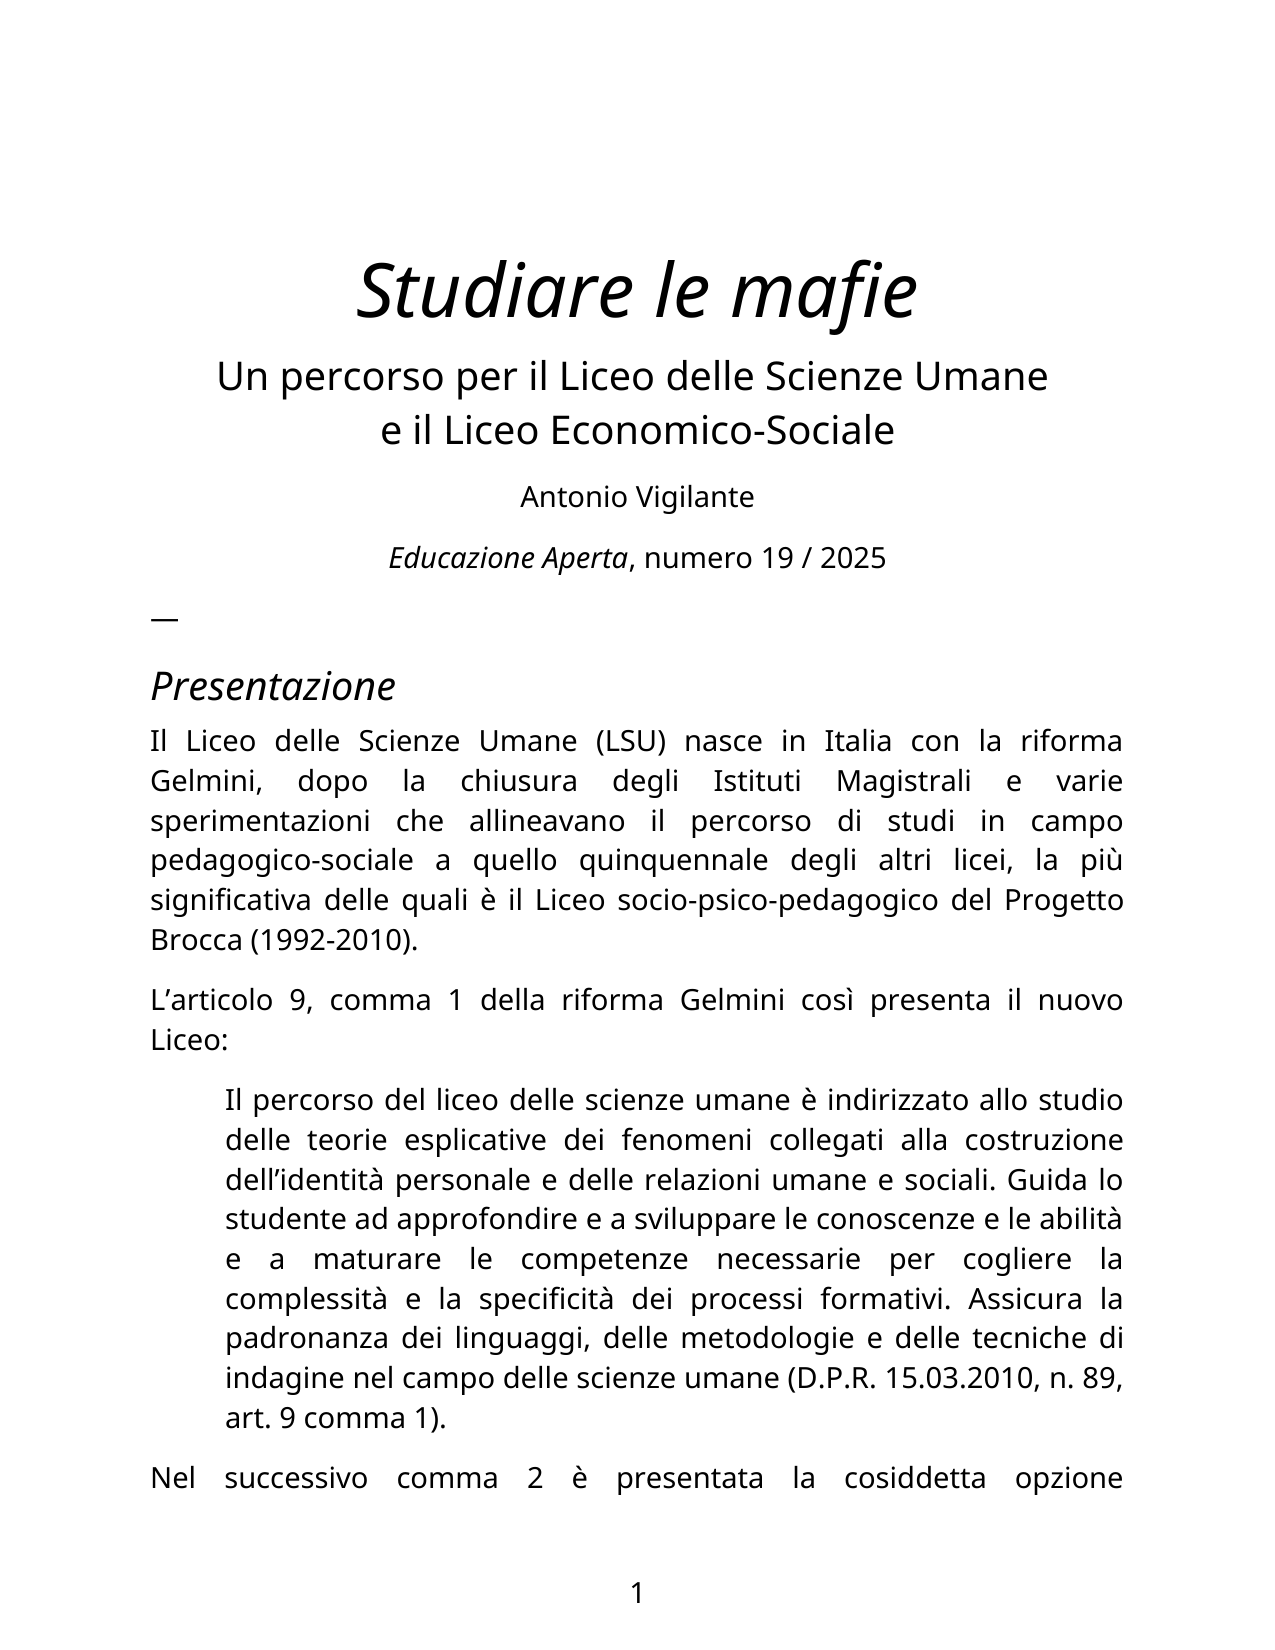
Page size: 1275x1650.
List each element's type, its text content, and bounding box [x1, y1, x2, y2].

text Nel successivo comma 2 è presentata la cosiddetta opzione [150, 1458, 1125, 1497]
text Il Liceo delle Scienze Umane (LSU) nasce in Italia con la riforma Gelmini, dopo la chiusura degli Istituti Magistrali e varie sperimentazioni che allineavano il percorso di studi in campo pedagogico-sociale a quello quinquennale degli altri licei, la più significativa delle quali è il Liceo socio-psico-pedagogico del Progetto Brocca (1992-2010). [150, 720, 1125, 958]
text Educazione Aperta, numero 19 / 2025 [150, 537, 1125, 577]
subtitle Studiare le mafie [150, 237, 1125, 339]
text — [150, 598, 1125, 637]
subtitle Presentazione [150, 658, 1125, 712]
text Un percorso per il Liceo delle Scienze Umane e il Liceo Economico-Sociale [150, 348, 1125, 456]
text L’articolo 9, comma 1 della riforma Gelmini così presenta il nuovo Liceo: [150, 979, 1125, 1059]
text Il percorso del liceo delle scienze umane è indirizzato allo studio delle teorie esplicative dei fenomeni collegati alla costruzione dell’identità personale e delle relazioni umane e sociali. Guida lo studente ad approfondire e a sviluppare le conoscenze e le abilità e a maturare le competenze necessarie per cogliere la complessità e la specificità dei processi formativi. Assicura la padronanza dei linguaggi, delle metodologie e delle tecniche di indagine nel campo delle scienze umane (D.P.R. 15.03.2010, n. 89, art. 9 comma 1). [225, 1079, 1125, 1437]
text Antonio Vigilante [150, 477, 1125, 516]
